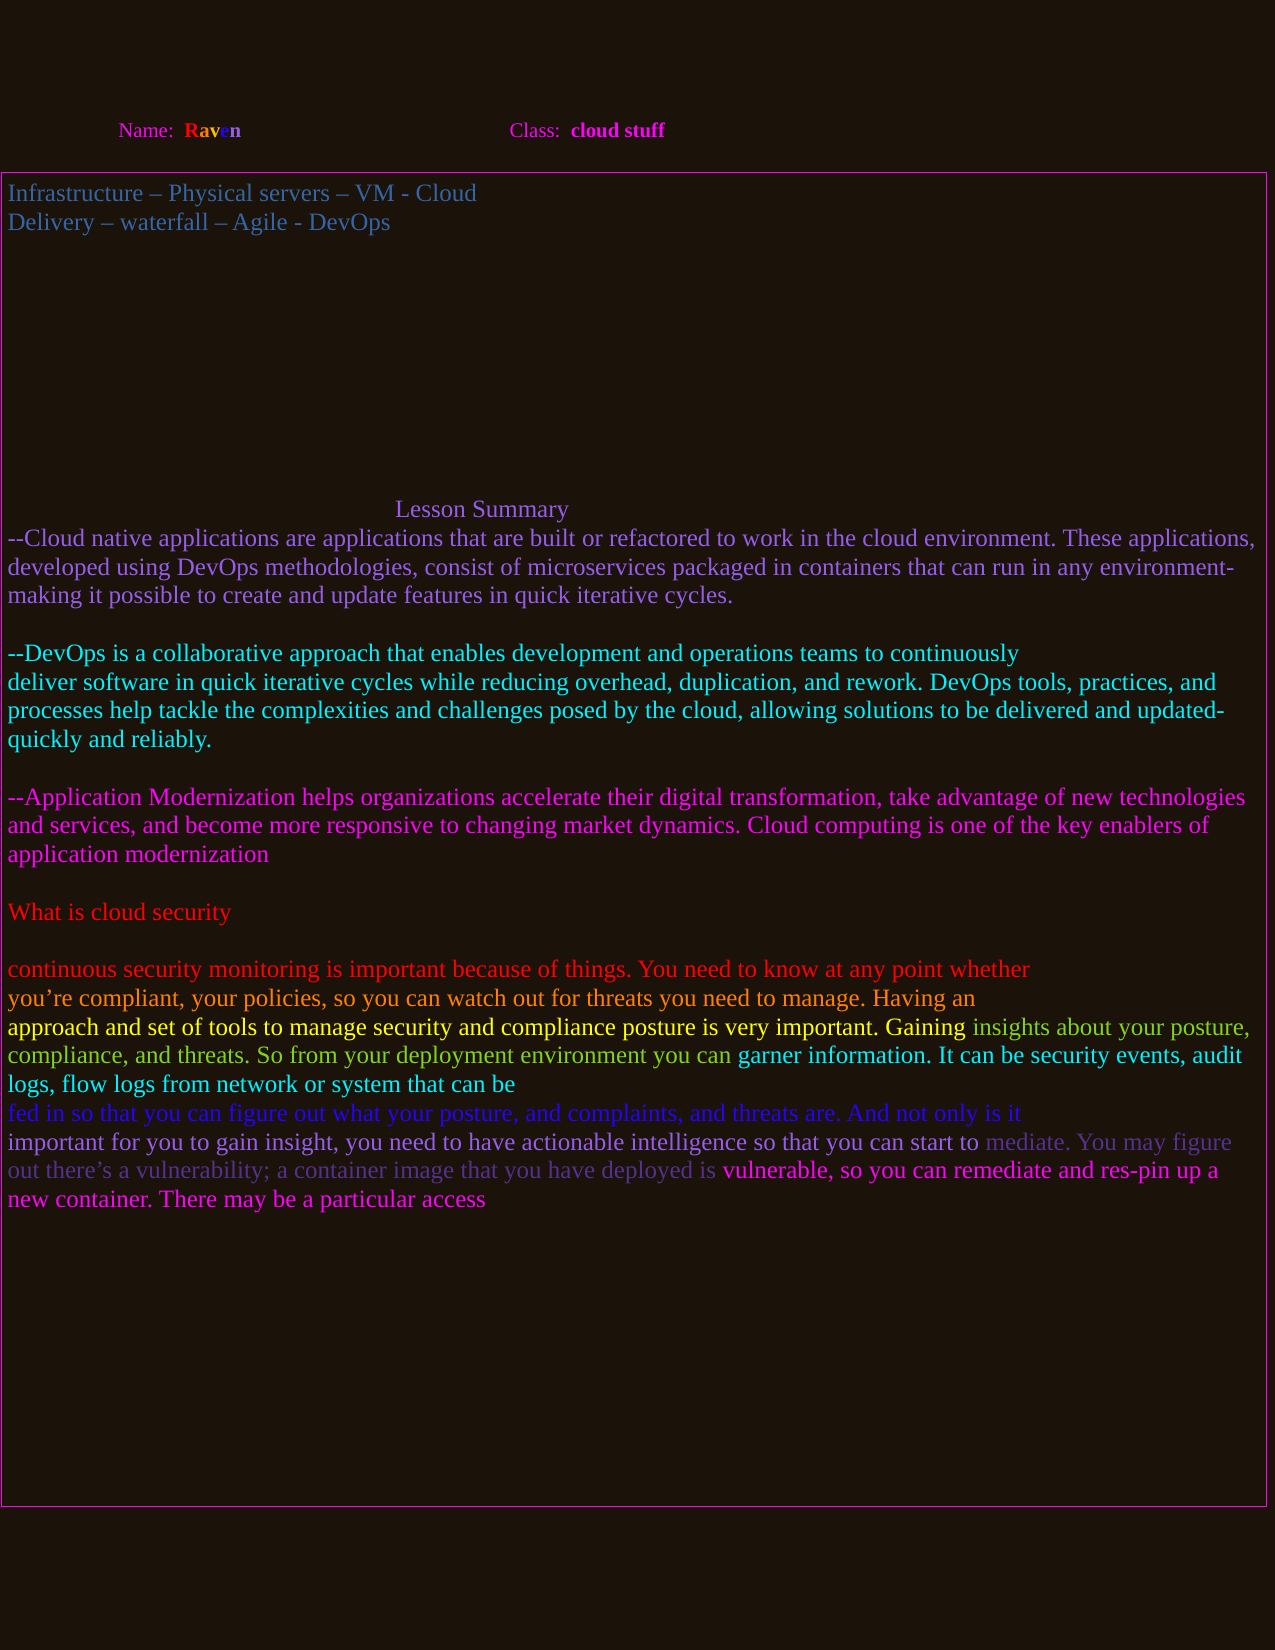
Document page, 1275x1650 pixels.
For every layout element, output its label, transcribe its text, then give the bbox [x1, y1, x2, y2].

table_cell Infrastructure – Physical servers – VM - Cloud Delivery – waterfall – Agile - DevOps Lesson Summary --Cloud native applications are applications that are built or refactored to work in the cloud environment. These applications, developed using DevOps methodologies, consist of microservices packaged in containers that can run in any environment- making it possible to create and update features in quick iterative cycles. --DevOps is a collaborative approach that enables development and operations teams to continuously deliver software in quick iterative cycles while reducing overhead, duplication, and rework. DevOps tools, practices, and processes help tackle the complexities and challenges posed by the cloud, allowing solutions to be delivered and updated- quickly and reliably. --Application Modernization helps organizations accelerate their digital transformation, take advantage of new technologies and services, and become more responsive to changing market dynamics. Cloud computing is one of the key enablers of application modernization What is cloud security continuous security monitoring is important because of things. You need to know at any point whether you’re compliant, your policies, so you can watch out for threats you need to manage. Having an approach and set of tools to manage security and compliance posture is very important. Gaining insights about your posture, compliance, and threats. So from your deployment environment you can garner information. It can be security events, audit logs, flow logs from network or system that can be fed in so that you can figure out what your posture, and complaints, and threats are. And not only is it important for you to gain insight, you need to have actionable intelligence so that you can start to mediate. You may figure out there’s a vulnerability; a container image that you have deployed is vulnerable, so you can remediate and res-pin up a new container. There may be a particular access [2, 173, 1266, 1506]
